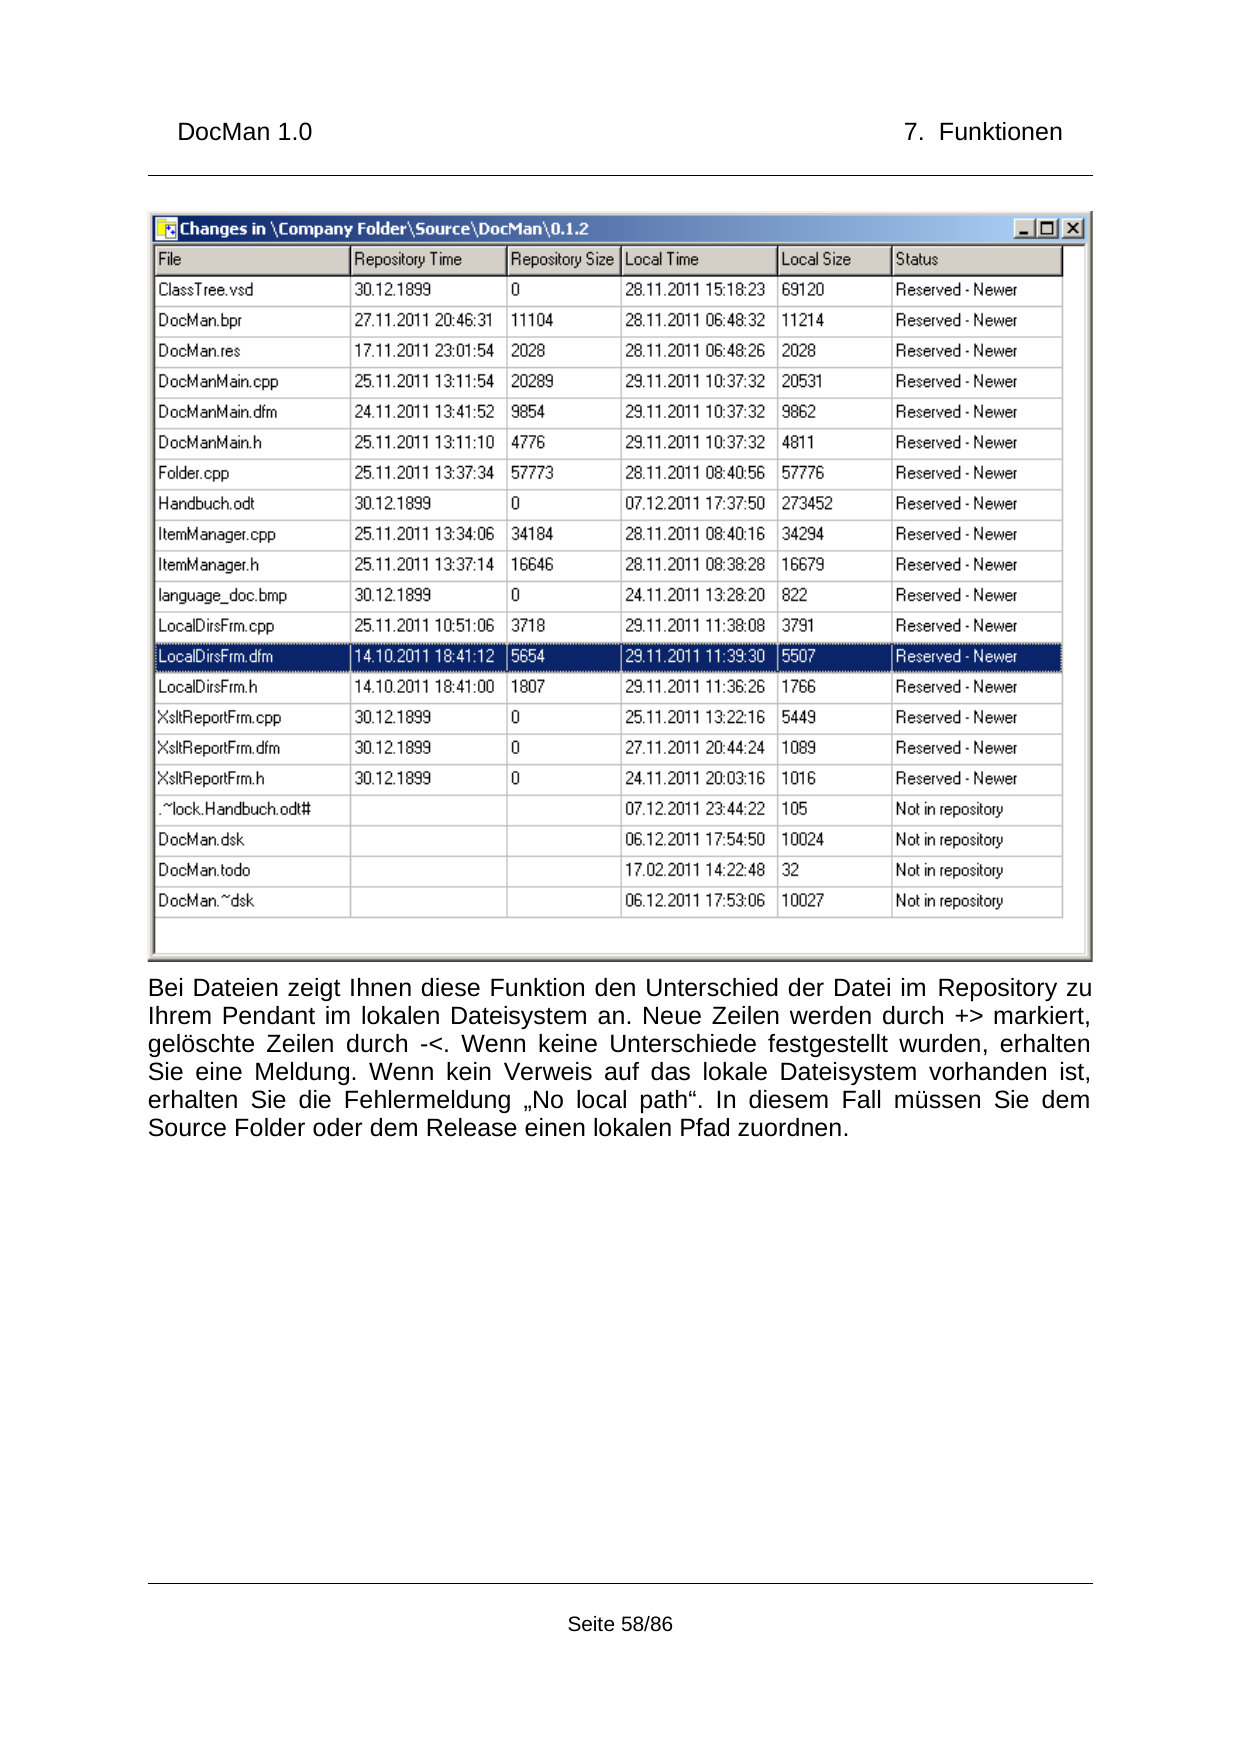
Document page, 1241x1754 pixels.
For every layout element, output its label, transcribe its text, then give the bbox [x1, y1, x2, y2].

text Bei Dateien zeigt Ihnen diese Funktion den Unterschied der Datei im Repository zu Ihrem Pendant im lokalen Dateisystem an. Neue Zeilen werden durch +> markiert, gelöschte Zeilen durch -<. Wenn keine Unterschiede festgestellt wurden, erhalten Sie eine Meldung. Wenn kein Verweis auf das lokale Dateisystem vorhanden ist, erhalten Sie die Fehlermeldung „No local path“. In diesem Fall müssen Sie dem Source Folder oder dem Release einen lokalen Pfad zuordnen. [148, 974, 1093, 1142]
picture [147, 211, 1093, 962]
